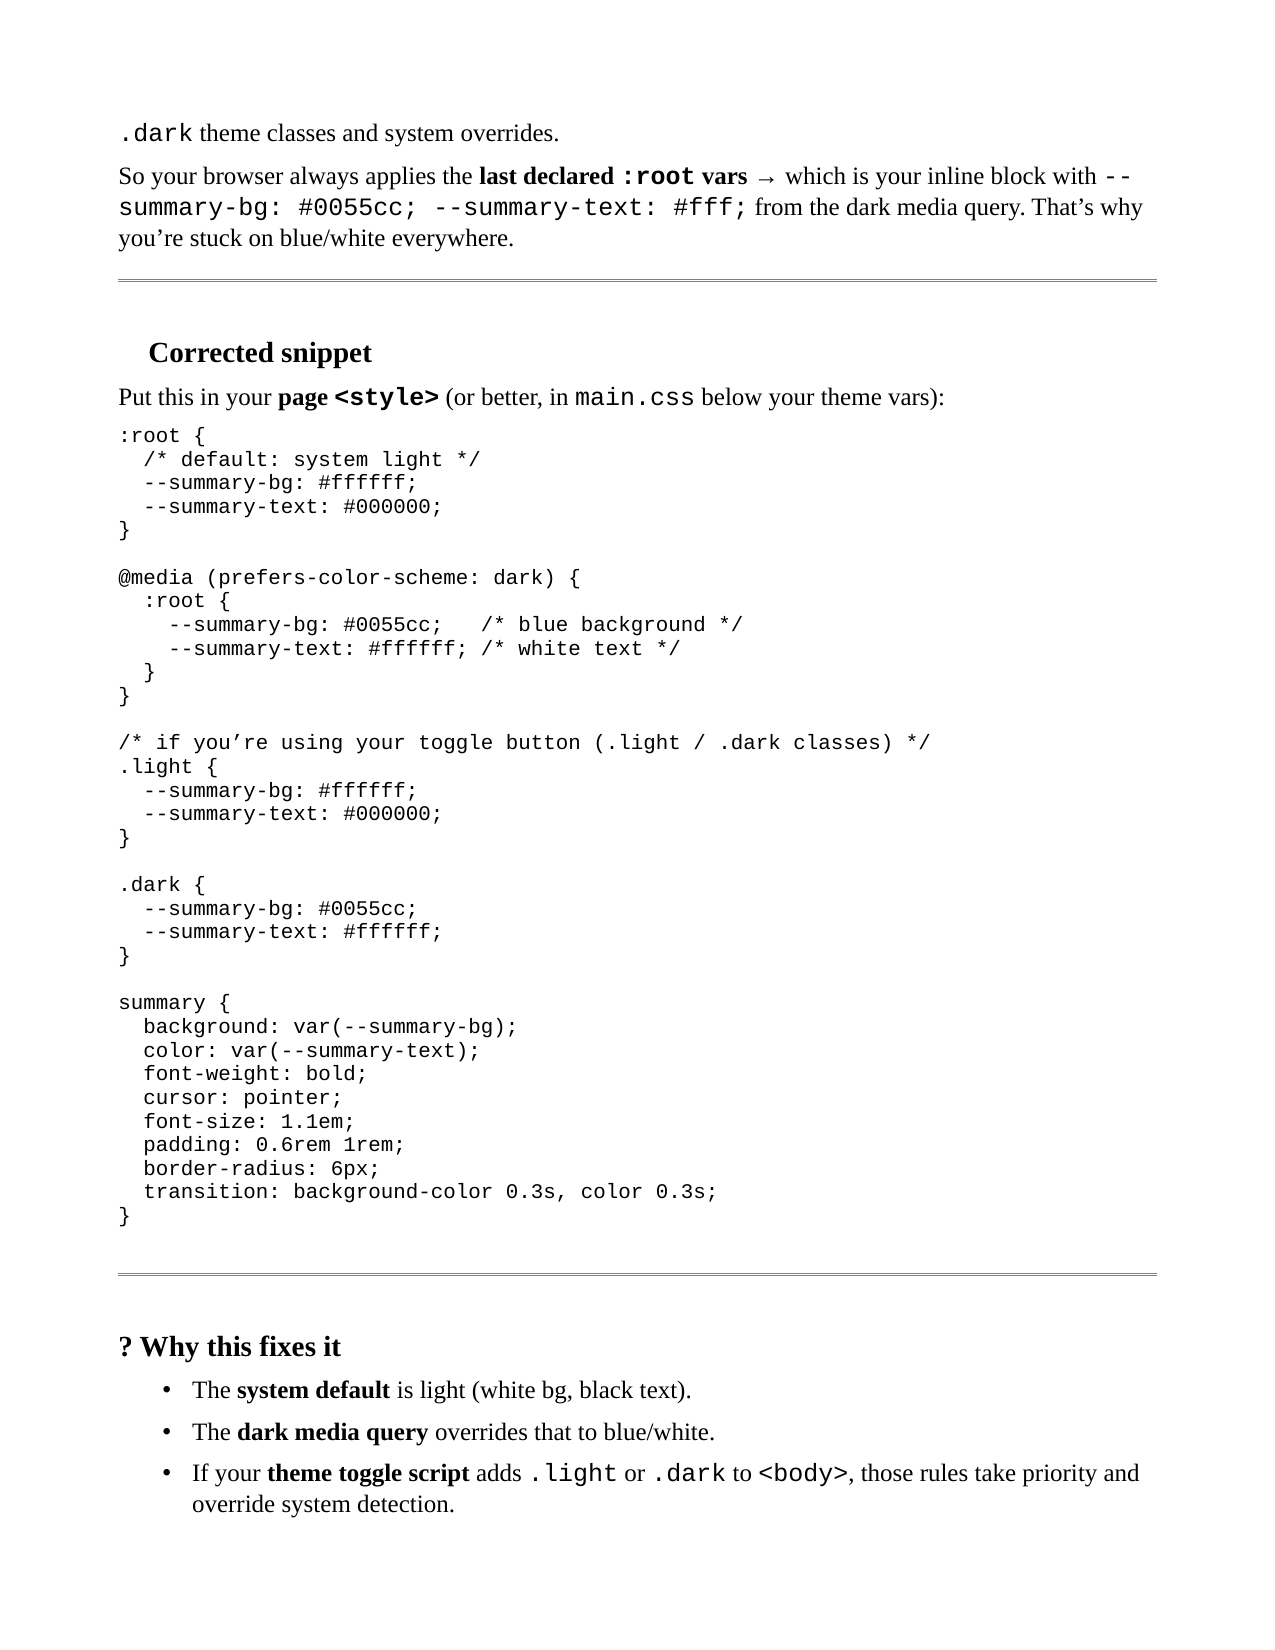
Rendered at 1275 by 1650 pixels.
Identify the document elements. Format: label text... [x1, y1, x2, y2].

text --summary-text: #000000; [118, 803, 1157, 827]
text border-radius: 6px; [118, 1158, 1157, 1182]
text font-weight: bold; [118, 1063, 1157, 1087]
text summary { [118, 992, 1157, 1016]
text :root { [118, 590, 1157, 614]
subtitle ? Why this fixes it [118, 1329, 1157, 1363]
text transition: background-color 0.3s, color 0.3s; [118, 1182, 1157, 1205]
text } [118, 945, 1157, 969]
list If your theme toggle script adds .light or .dark to <body>, those rules take priority and override system detection. [162, 1458, 1157, 1518]
text @media (prefers-color-scheme: dark) { [118, 567, 1157, 590]
text background: var(--summary-bg); [118, 1016, 1157, 1040]
text .dark { [118, 874, 1157, 898]
text --summary-text: #ffffff; [118, 921, 1157, 945]
subtitle ✅ Corrected snippet [118, 336, 1157, 369]
text .dark theme classes and system overrides. [118, 118, 1157, 149]
text So your browser always applies the last declared :root vars → which is your inline block with --summary-bg: #0055cc; --summary-text: #fff; from the dark media query. That’s why you’re stuck on blue/white everywhere. [118, 161, 1157, 252]
text cursor: pointer; [118, 1087, 1157, 1111]
text /* if you’re using your toggle button (.light / .dark classes) */ [118, 732, 1157, 756]
text padding: 0.6rem 1rem; [118, 1134, 1157, 1158]
text --summary-bg: #ffffff; [118, 472, 1157, 496]
text font-size: 1.1em; [118, 1111, 1157, 1134]
list The system default is light (white bg, black text). [162, 1376, 1157, 1404]
text .light { [118, 756, 1157, 779]
text color: var(--summary-text); [118, 1040, 1157, 1063]
text --summary-text: #ffffff; /* white text */ [118, 638, 1157, 661]
text --summary-text: #000000; [118, 496, 1157, 519]
text } [118, 685, 1157, 709]
text /* default: system light */ [118, 448, 1157, 472]
list The dark media query overrides that to blue/white. [162, 1417, 1157, 1446]
text Put this in your page <style> (or better, in main.css below your theme vars): [118, 382, 1157, 412]
text } [118, 827, 1157, 851]
text } [118, 1205, 1157, 1229]
text --summary-bg: #0055cc; /* blue background */ [118, 614, 1157, 638]
text :root { [118, 425, 1157, 448]
text } [118, 661, 1157, 685]
text --summary-bg: #0055cc; [118, 898, 1157, 921]
text --summary-bg: #ffffff; [118, 779, 1157, 803]
text } [118, 519, 1157, 543]
